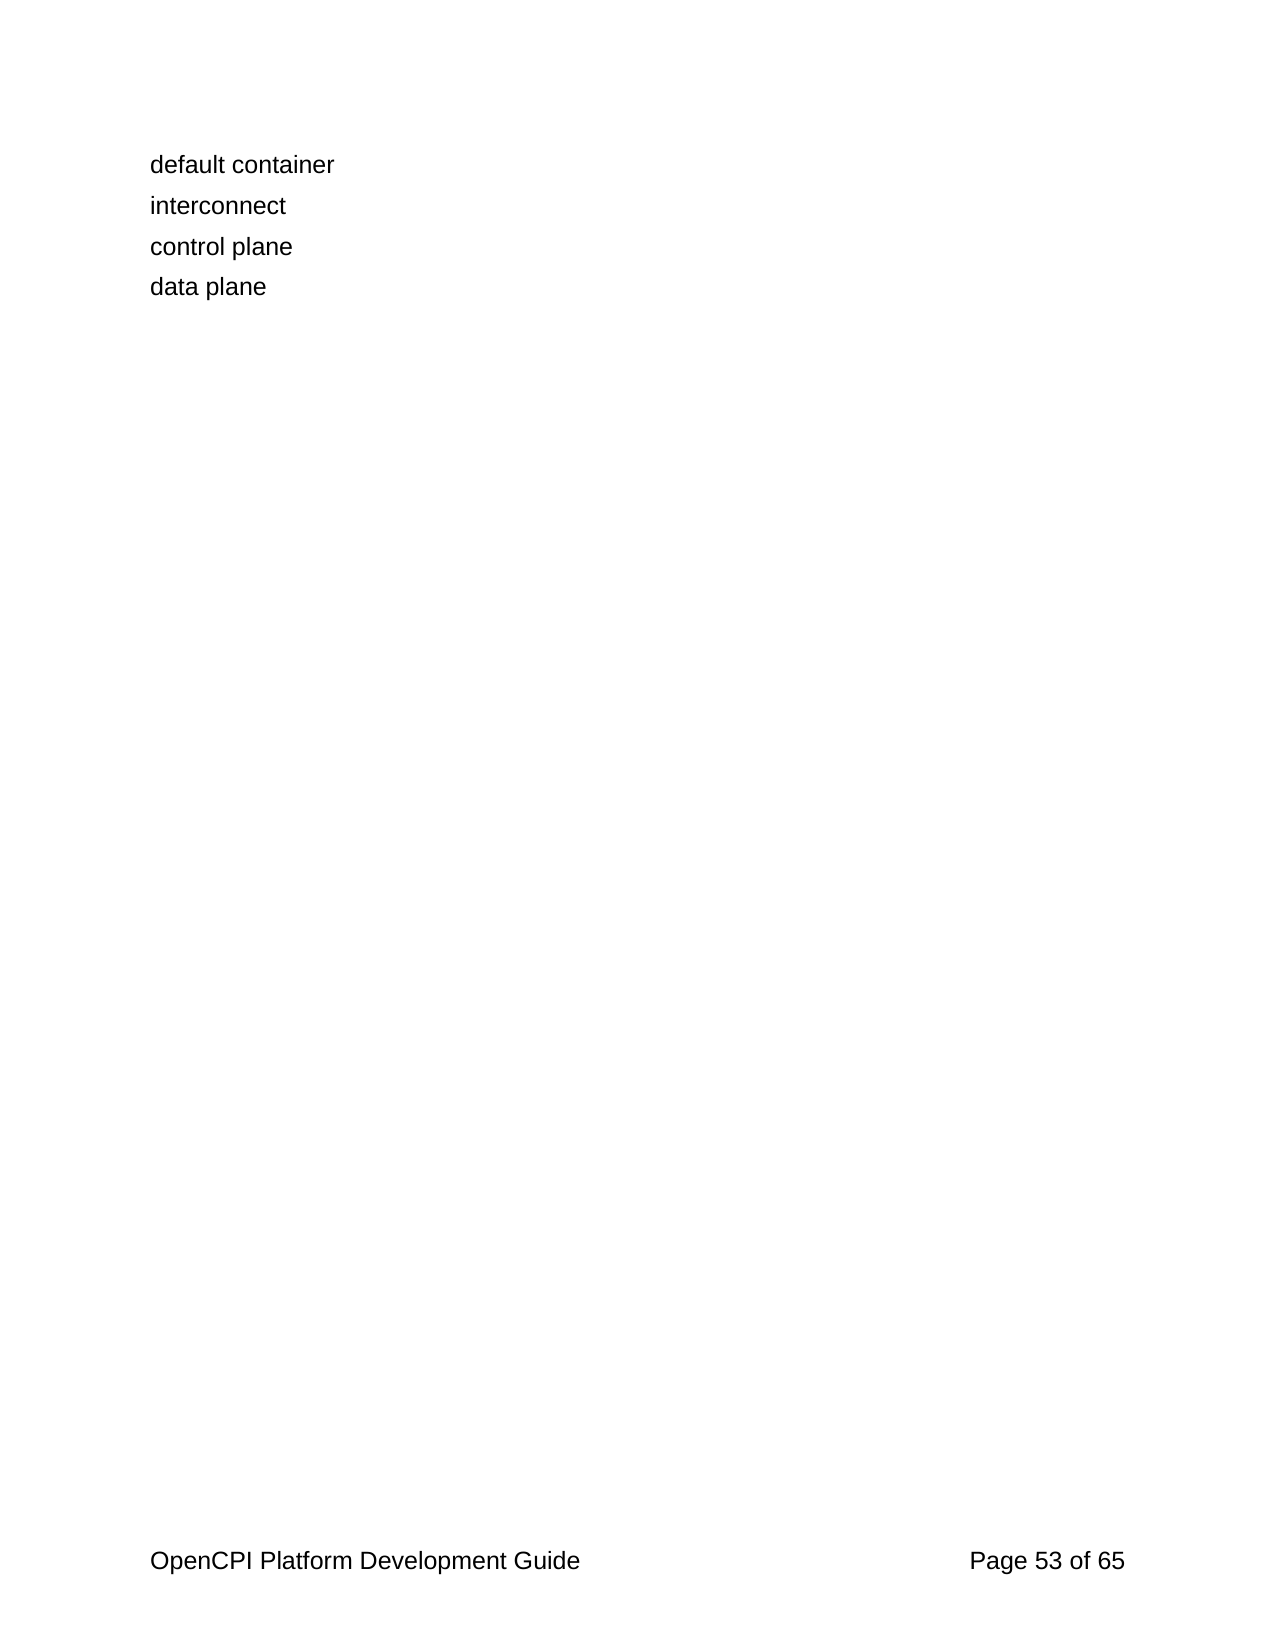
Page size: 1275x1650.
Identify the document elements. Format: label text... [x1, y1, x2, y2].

text data plane [150, 272, 1125, 301]
text default container [150, 150, 1125, 179]
text interconnect [150, 191, 1125, 219]
text control plane [150, 231, 1125, 260]
